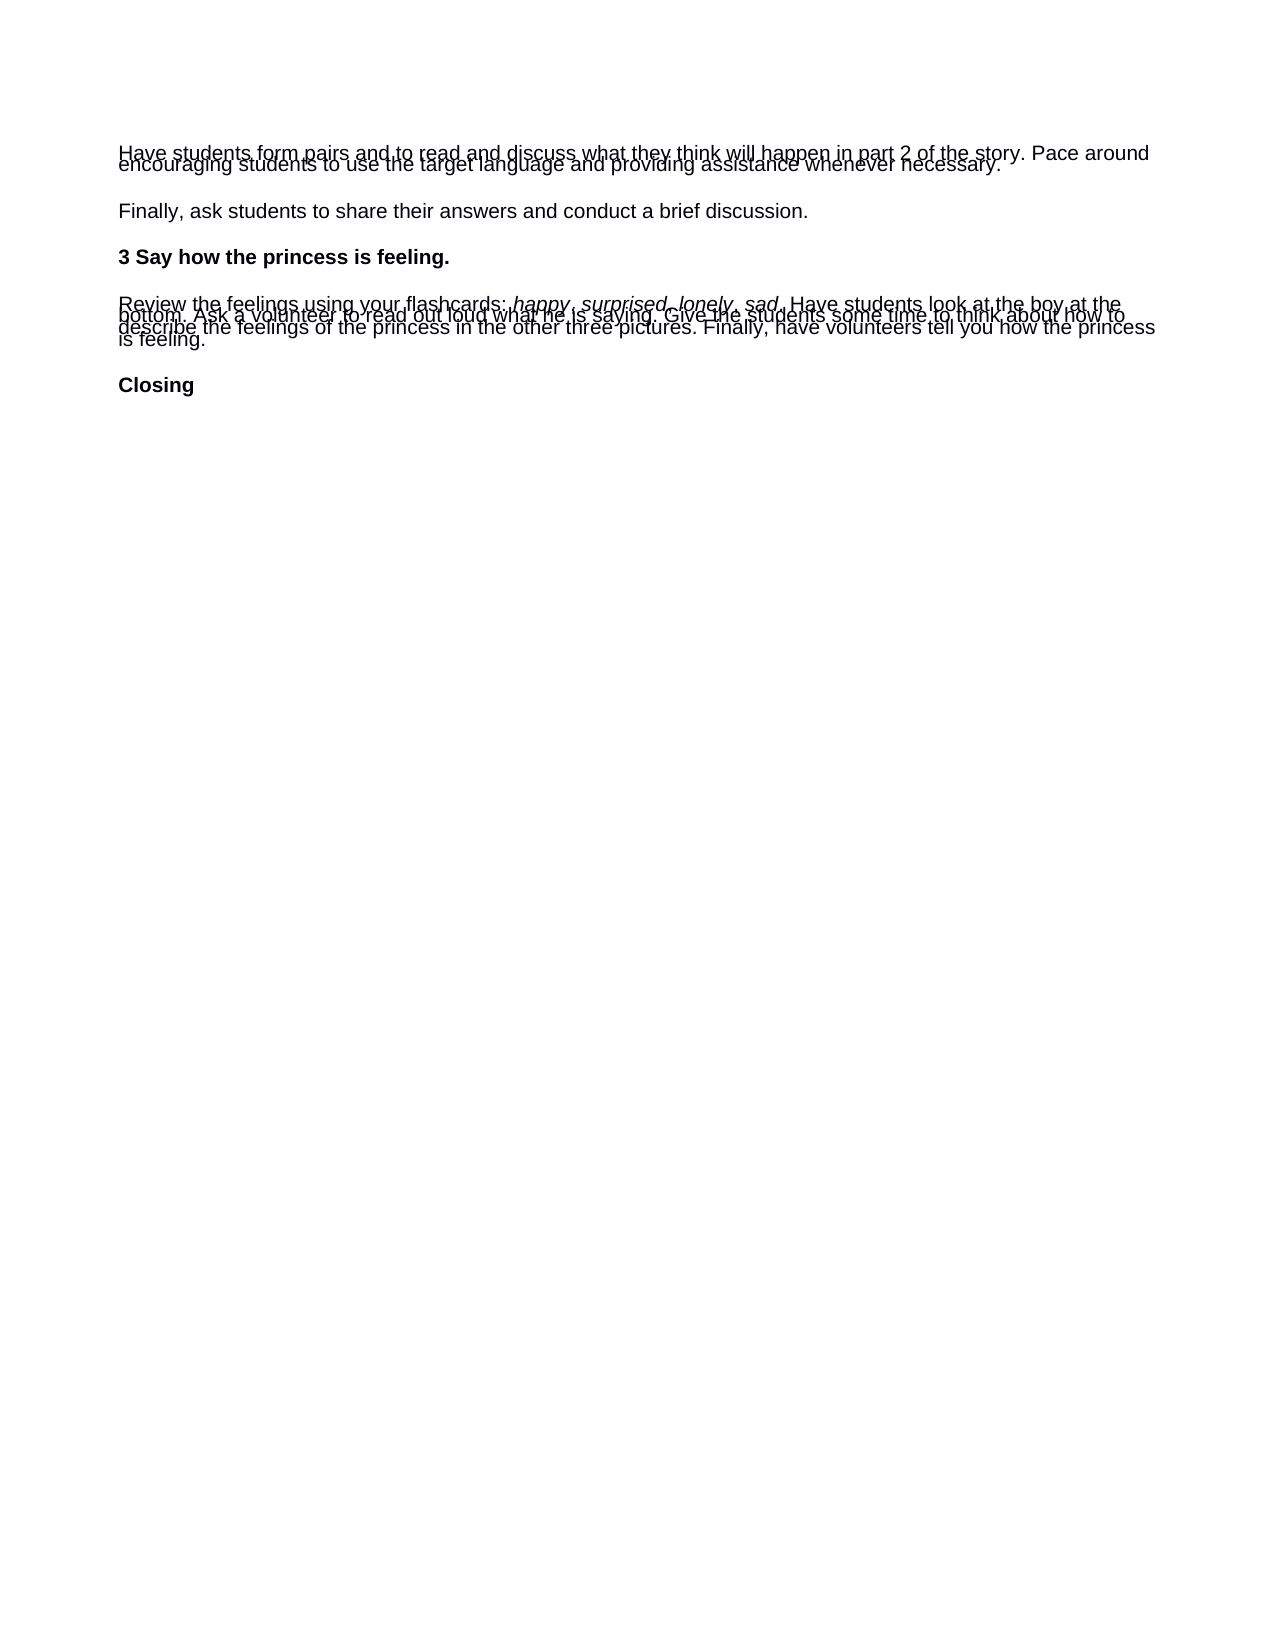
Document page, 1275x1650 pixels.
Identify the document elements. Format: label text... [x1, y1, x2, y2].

text Finally, ask students to share their answers and conduct a brief discussion. [118, 199, 1157, 223]
text Closing [118, 374, 1157, 397]
text Review the feelings using your flashcards: happy, surprised, lonely, sad. Have students look at the boy at the bottom. Ask a volunteer to read out loud what he is saying. Give the students some time to think about how to describe the feelings of the princess in the other three pictures. Finally, have volunteers tell you how the princess is feeling. [118, 292, 1157, 351]
text Have students form pairs and to read and discuss what they think will happen in part 2 of the story. Pace around encouraging students to use the target language and providing assistance whenever necessary. [118, 141, 1157, 176]
text 3 Say how the princess is feeling. [118, 246, 1157, 269]
